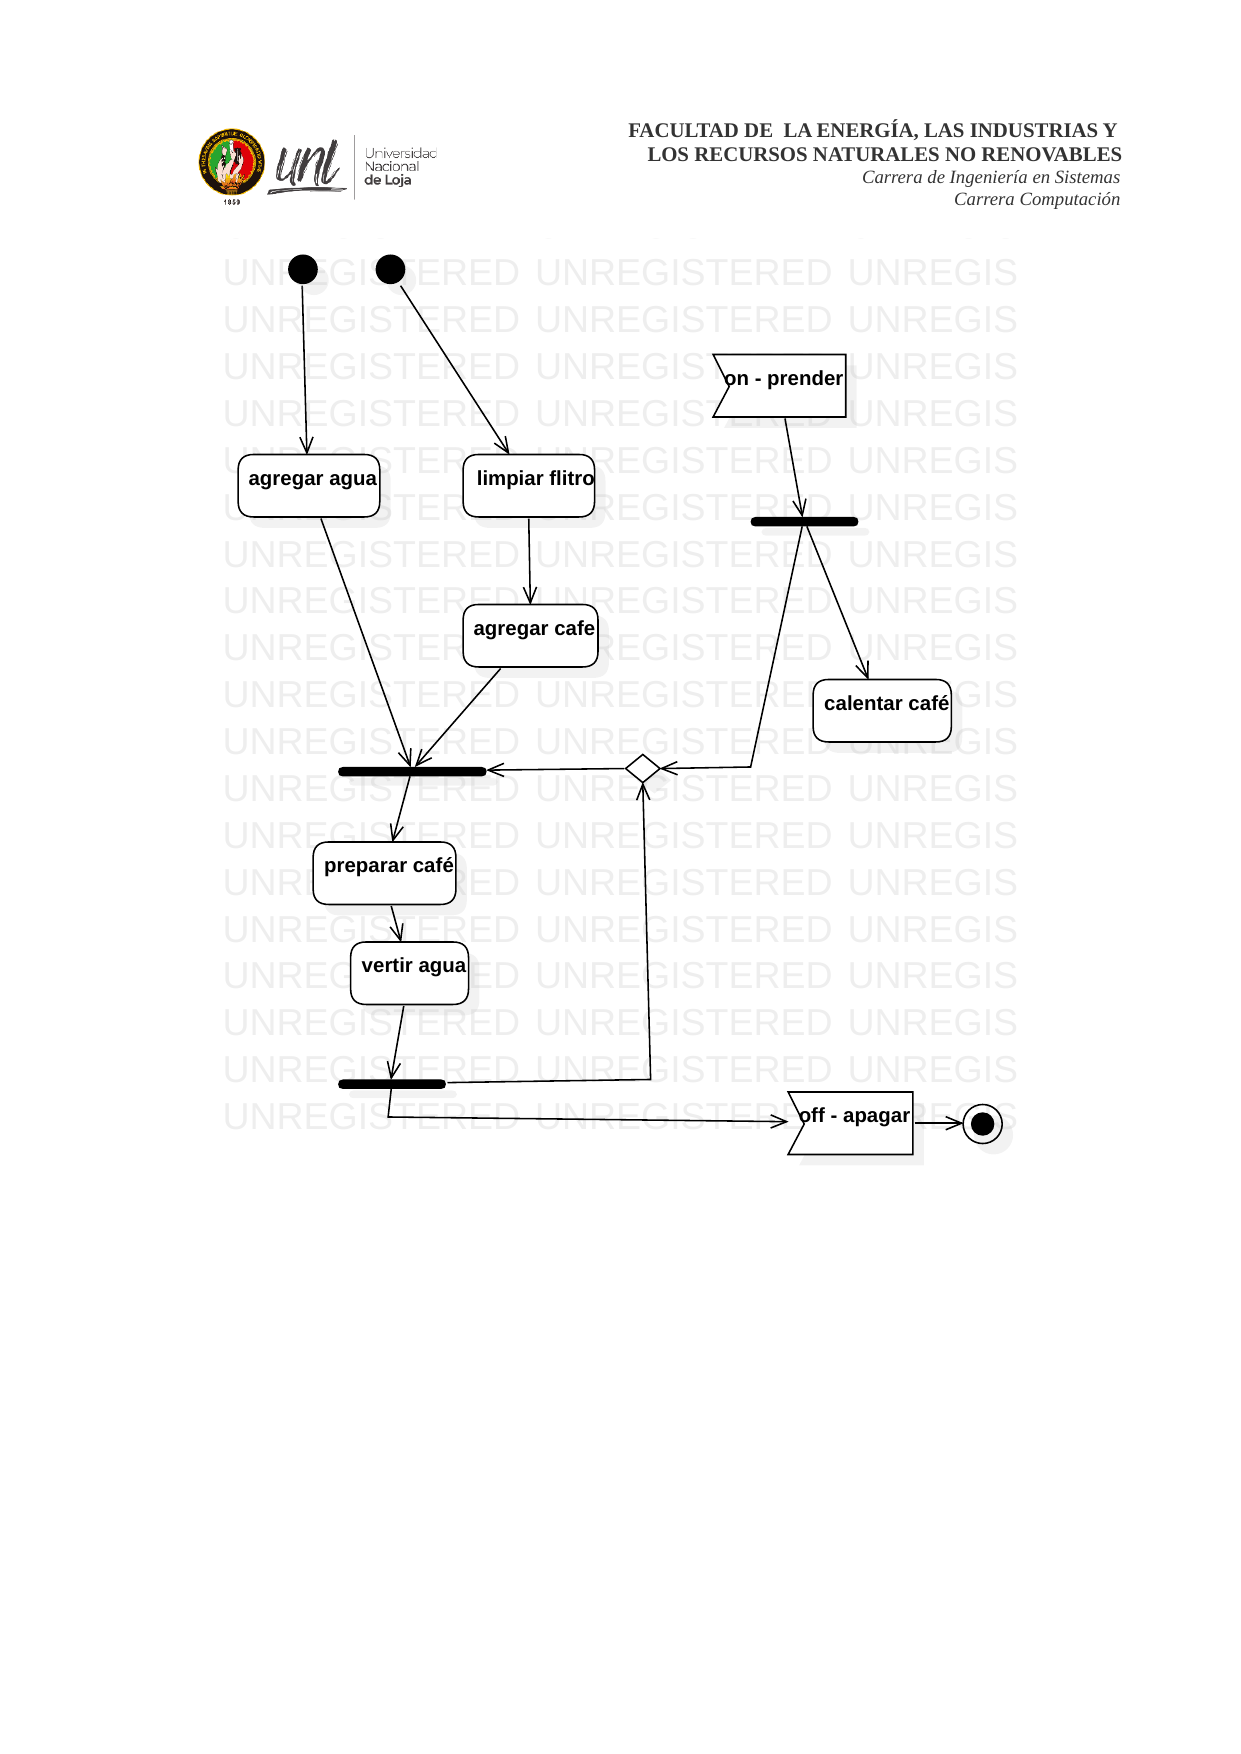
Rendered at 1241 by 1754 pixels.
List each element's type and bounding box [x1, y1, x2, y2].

picture [198, 128, 437, 207]
